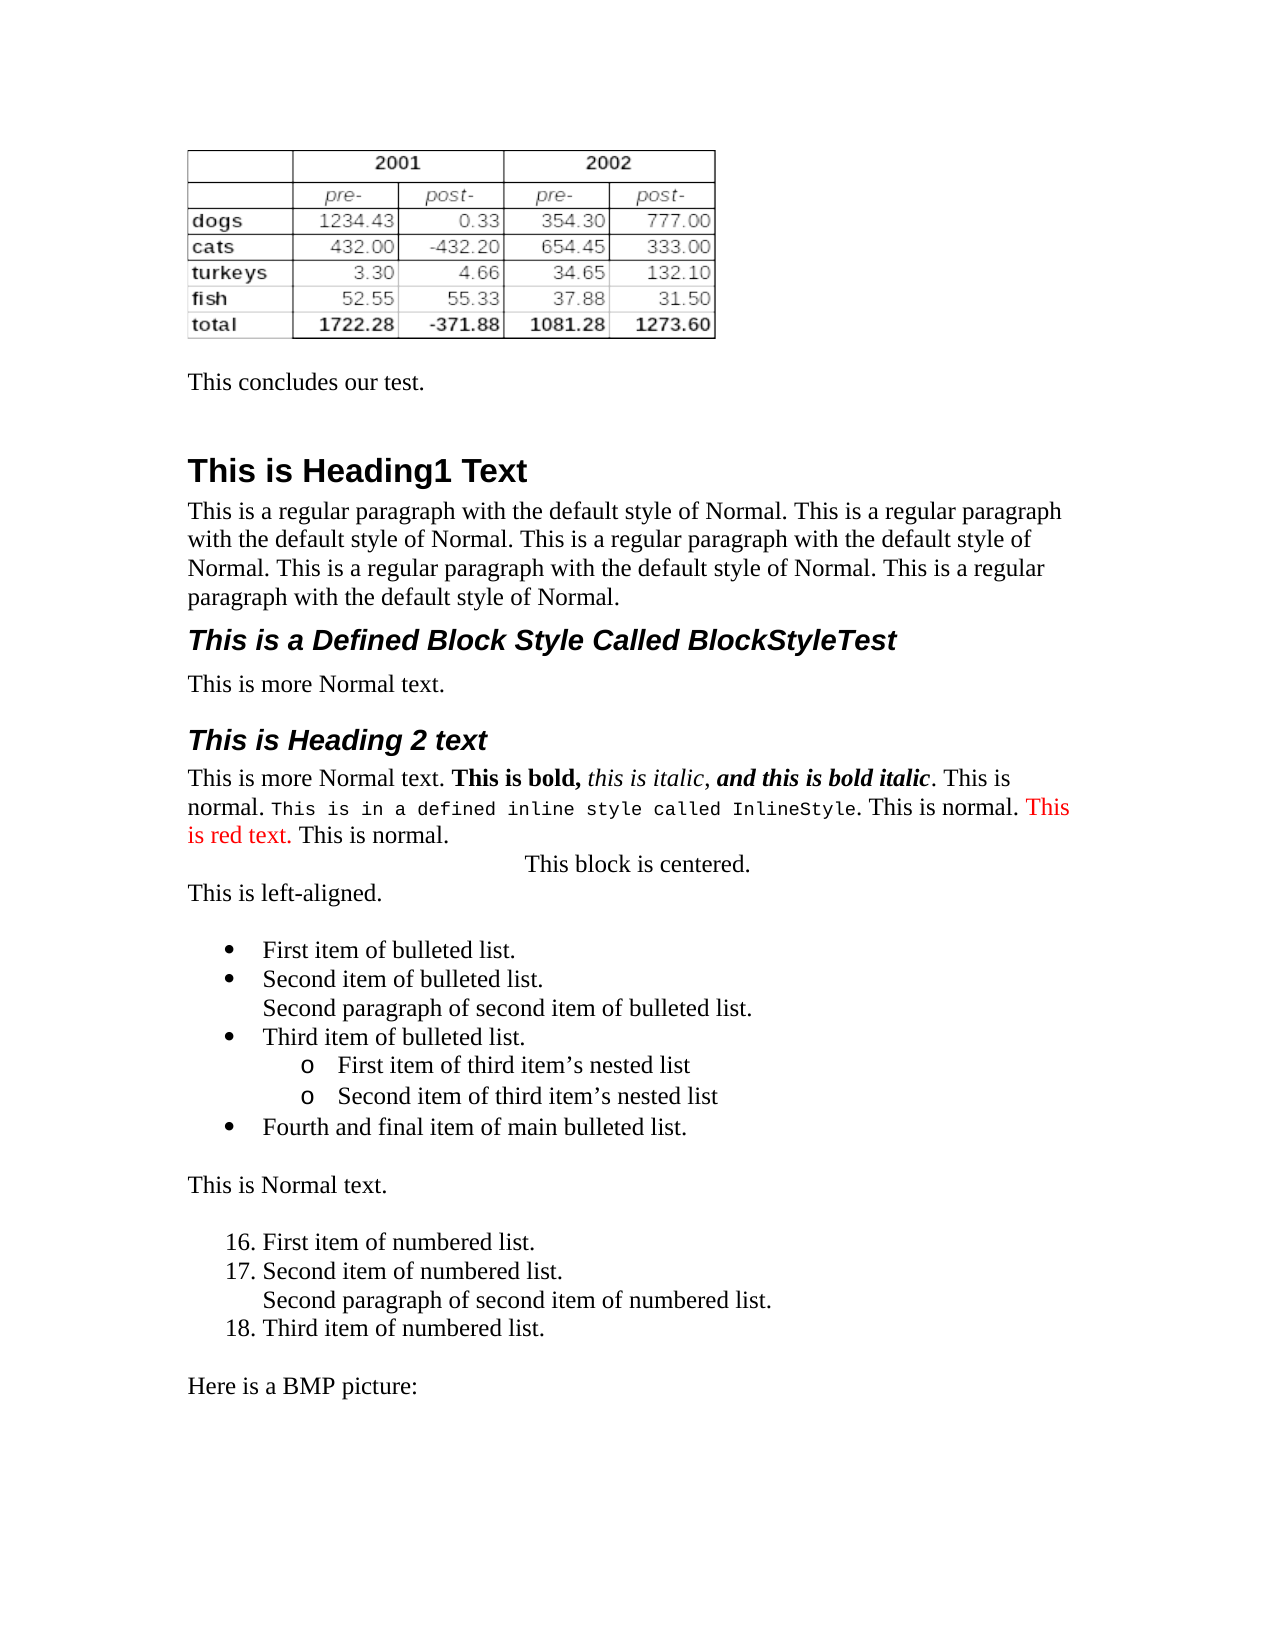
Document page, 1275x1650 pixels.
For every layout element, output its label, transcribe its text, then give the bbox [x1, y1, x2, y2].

text This is more Normal text. [187, 669, 1087, 698]
list First item of third item’s nested list [300, 1051, 1087, 1081]
list Second item of third item’s nested list [300, 1081, 1087, 1112]
list Fourth and final item of main bulleted list. [225, 1112, 1087, 1141]
text This concludes our test. [187, 367, 1087, 396]
subtitle This is Heading1 Text [187, 451, 1087, 489]
list First item of bulleted list. [225, 936, 1087, 964]
text Second paragraph of second item of numbered list. [262, 1285, 1087, 1313]
text This is left-aligned. [187, 878, 1087, 907]
text This is Normal text. [187, 1170, 1087, 1198]
text This block is centered. [187, 849, 1087, 878]
list Third item of bulleted list. [225, 1022, 1087, 1051]
list Second item of bulleted list. [225, 964, 1087, 993]
list Second item of numbered list. [225, 1256, 1087, 1285]
list First item of numbered list. [225, 1227, 1087, 1256]
list Third item of numbered list. [225, 1313, 1087, 1342]
text Second paragraph of second item of bulleted list. [262, 993, 1087, 1022]
text This is more Normal text. This is bold, this is italic, and this is bold italic. This is normal. This is in a defined inline style called InlineStyle. This is normal. This is red text. This is normal. [187, 763, 1087, 849]
text This is a regular paragraph with the default style of Normal. This is a regular paragraph with the default style of Normal. This is a regular paragraph with the default style of Normal. This is a regular paragraph with the default style of Normal. This is a regular paragraph with the default style of Normal. [187, 496, 1087, 611]
subtitle This is Heading 2 text [187, 723, 1087, 757]
text Here is a BMP picture: [187, 1371, 1087, 1400]
text This is a Defined Block Style Called BlockStyleTest [187, 623, 1087, 657]
